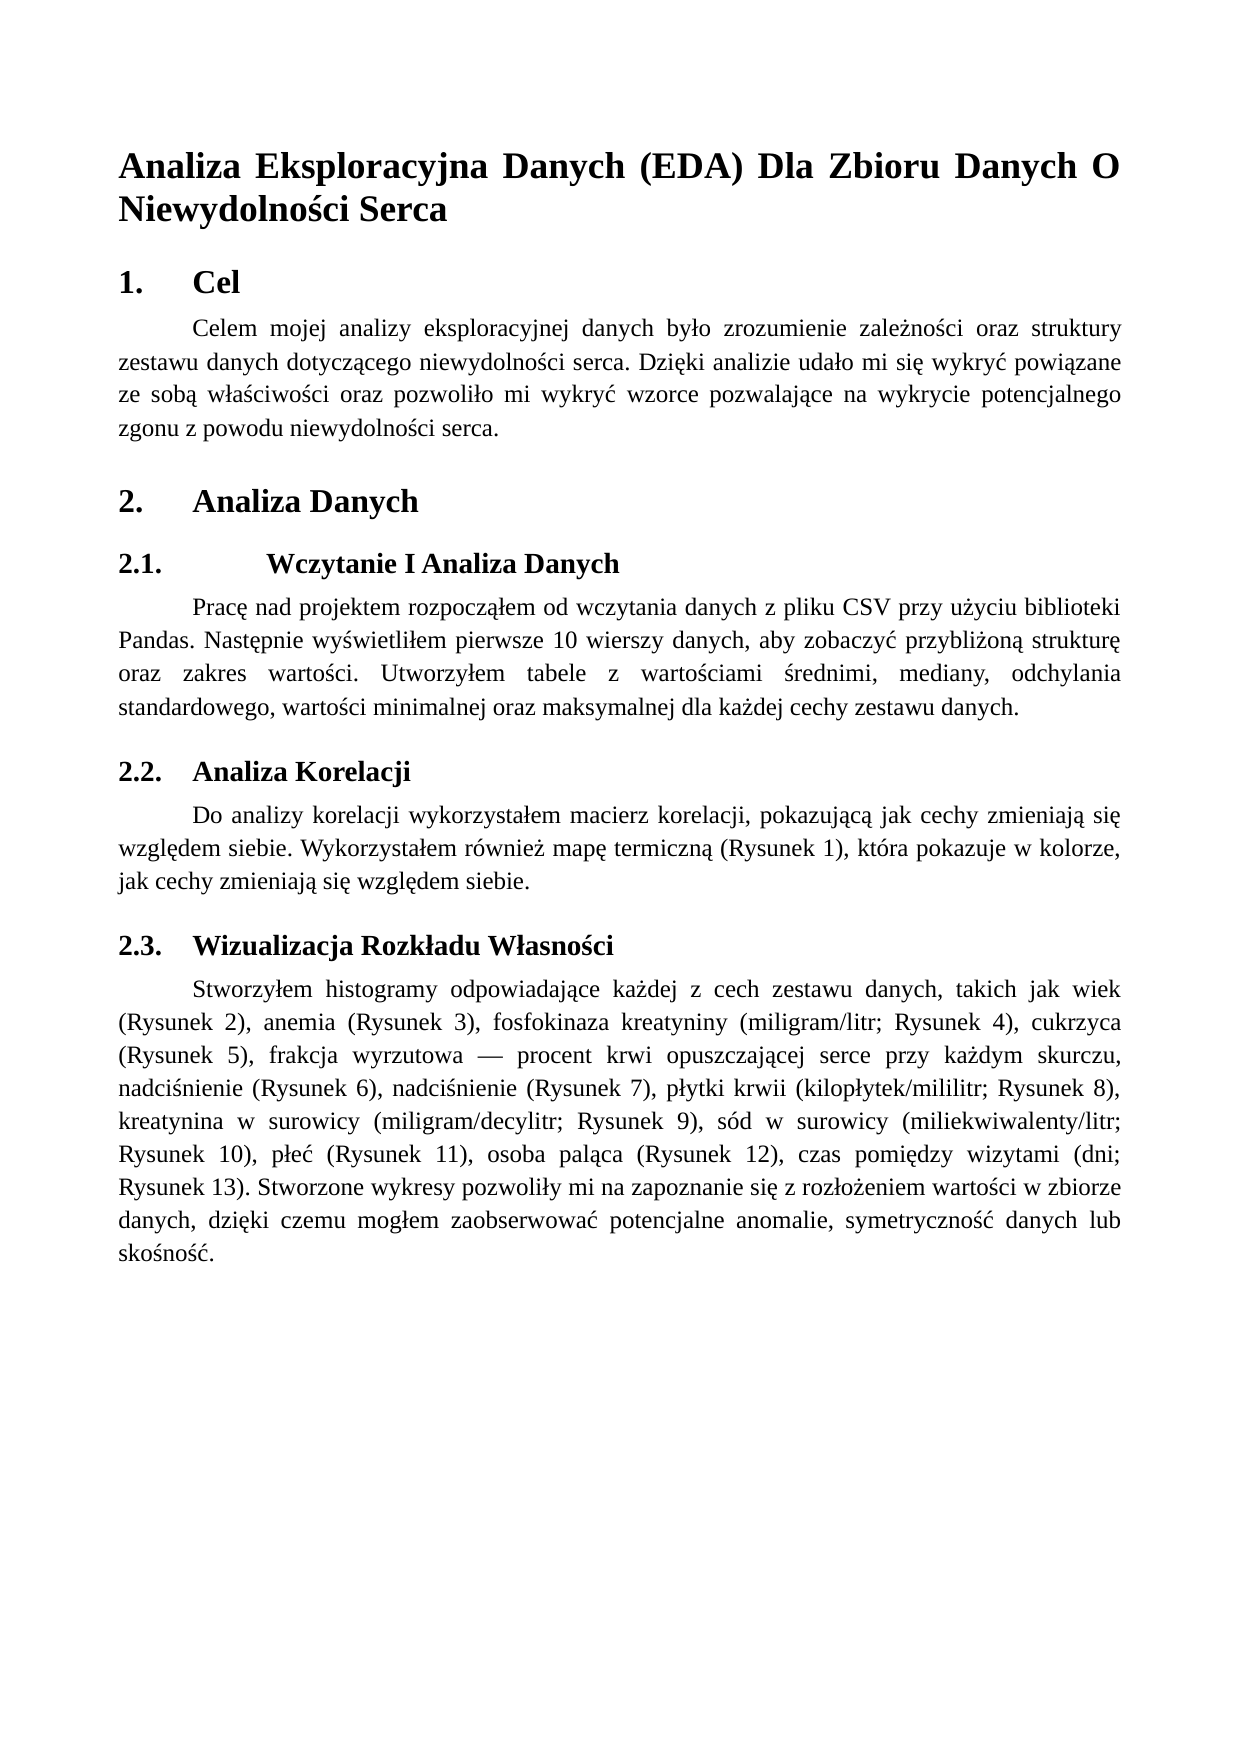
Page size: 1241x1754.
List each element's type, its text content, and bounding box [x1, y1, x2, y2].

text Stworzyłem histogramy odpowiadające każdej z cech zestawu danych, takich jak wiek (Rysunek 2), anemia (Rysunek 3), fosfokinaza kreatyniny (miligram/litr; Rysunek 4), cukrzyca (Rysunek 5), frakcja wyrzutowa — procent krwi opuszczającej serce przy każdym skurczu, nadciśnienie (Rysunek 6), nadciśnienie (Rysunek 7), płytki krwii (kilopłytek/mililitr; Rysunek 8), kreatynina w surowicy (miligram/decylitr; Rysunek 9), sód w surowicy (miliekwiwalenty/litr; Rysunek 10), płeć (Rysunek 11), osoba paląca (Rysunek 12), czas pomiędzy wizytami (dni; Rysunek 13). Stworzone wykresy pozwoliły mi na zapoznanie się z rozłożeniem wartości w zbiorze danych, dzięki czemu mogłem zaobserwować potencjalne anomalie, symetryczność danych lub skośność. [118, 974, 1122, 1267]
subtitle Analiza korelacji [118, 754, 1122, 787]
subtitle Analiza danych [118, 481, 1122, 519]
subtitle Wczytanie i analiza danych [118, 546, 1122, 580]
text Pracę nad projektem rozpocząłem od wczytania danych z pliku CSV przy użyciu biblioteki Pandas. Następnie wyświetliłem pierwsze 10 wierszy danych, aby zobaczyć przybliżoną strukturę oraz zakres wartości. Utworzyłem tabele z wartościami średnimi, mediany, odchylania standardowego, wartości minimalnej oraz maksymalnej dla każdej cechy zestawu danych. [118, 592, 1122, 720]
text Do analizy korelacji wykorzystałem macierz korelacji, pokazującą jak cechy zmieniają się względem siebie. Wykorzystałem również mapę termiczną (Rysunek 1), która pokazuje w kolorze, jak cechy zmieniają się względem siebie. [118, 800, 1122, 894]
subtitle Cel [118, 263, 1122, 301]
subtitle Analiza Eksploracyjna Danych (EDA) Dla Zbioru Danych o Niewydolności Serca [118, 143, 1122, 229]
text Celem mojej analizy eksploracyjnej danych było zrozumienie zależności oraz struktury zestawu danych dotyczącego niewydolności serca. Dzięki analizie udało mi się wykryć powiązane ze sobą właściwości oraz pozwoliło mi wykryć wzorce pozwalające na wykrycie potencjalnego zgonu z powodu niewydolności serca. [118, 313, 1122, 441]
subtitle Wizualizacja rozkładu własności [118, 928, 1122, 962]
